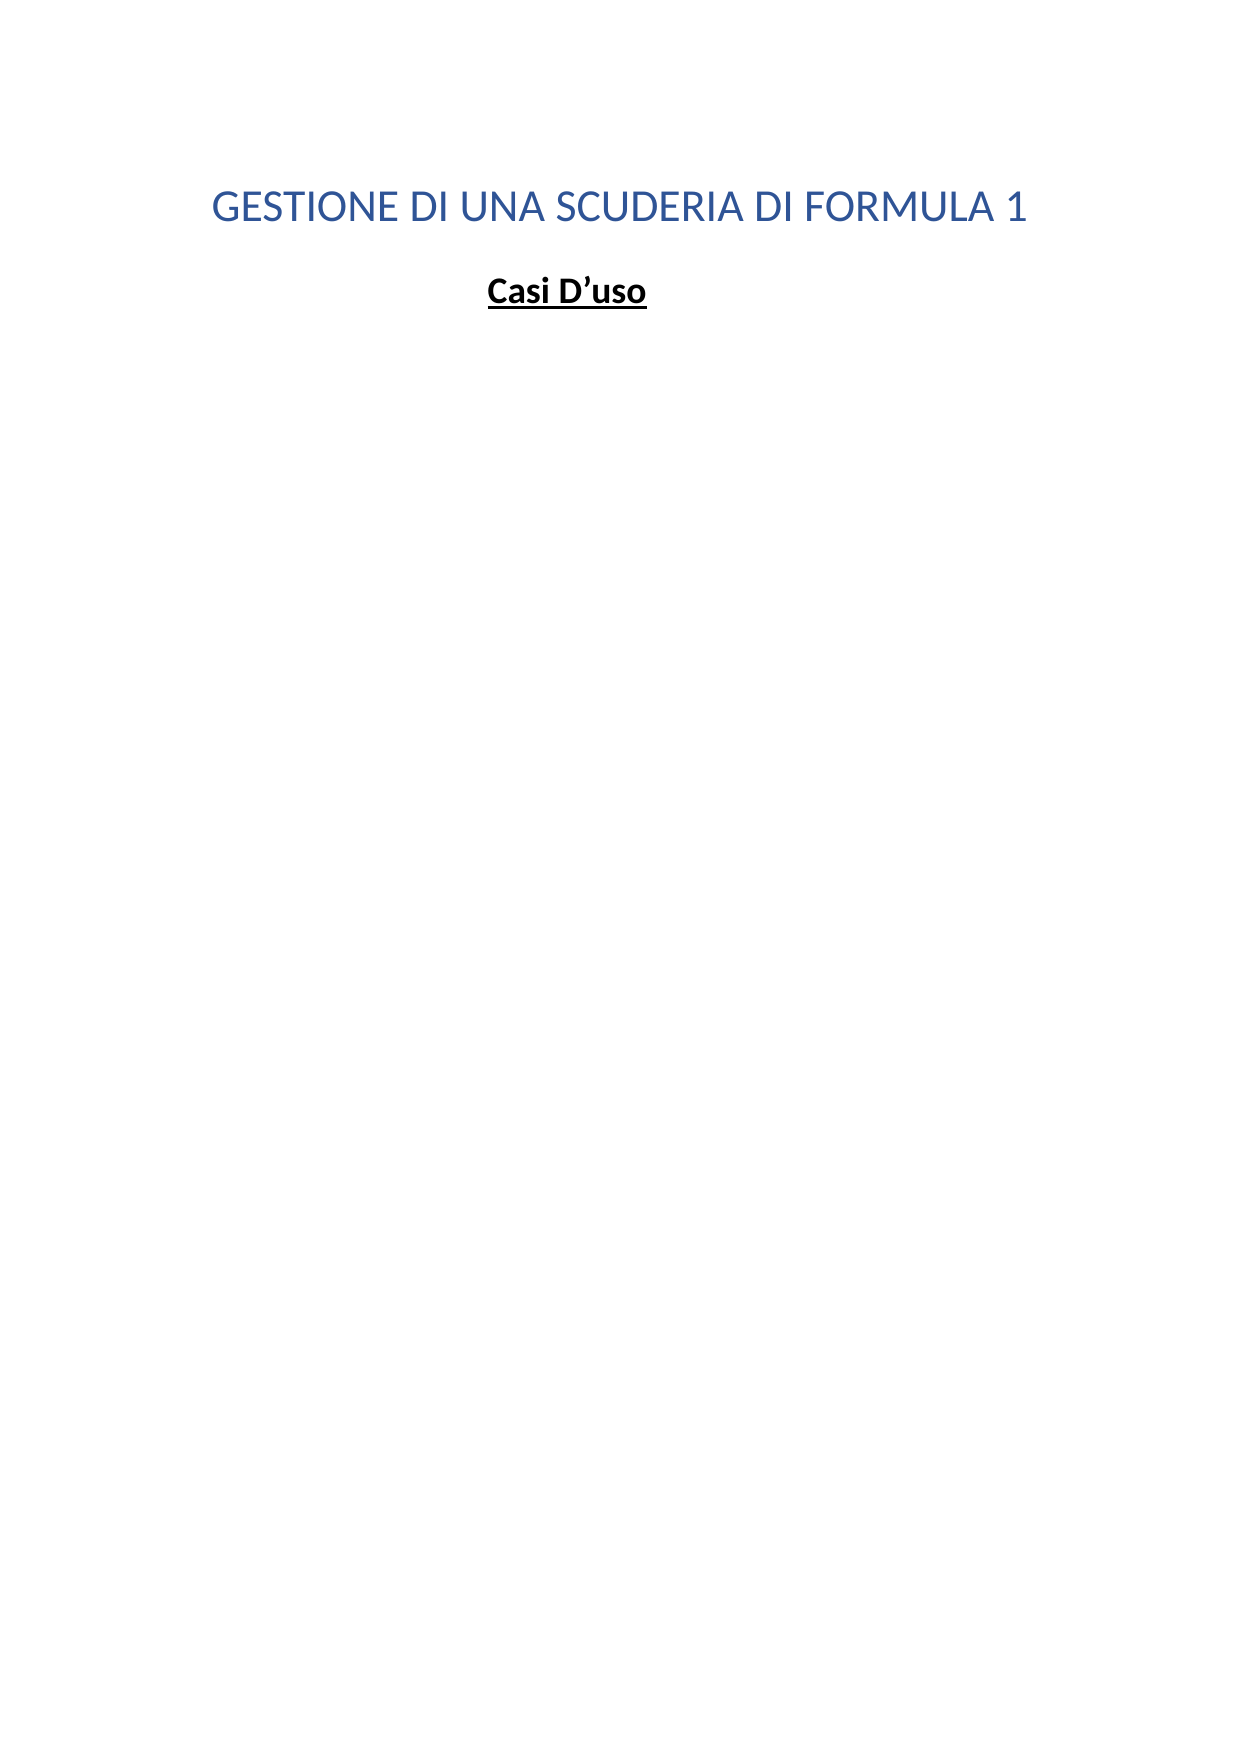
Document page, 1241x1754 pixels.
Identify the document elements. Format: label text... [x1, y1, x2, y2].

text Attore Primario: Meccanico [118, 1224, 1122, 1254]
text Precondizioni: L’operatore si è autenticato come meccanico e ha scelto un componente. [118, 1285, 1122, 1315]
subtitle GESTIONE DI UNA SCUDERIA DI FORMULA 1 [118, 177, 1122, 233]
list L’operatore, nel caso cambiasse idea, può chiudere direttamente la finestra pop up. [156, 944, 1122, 974]
text Scope: Il sistema deve permettere di aggiungere i componenti utilizzati sulla vettura, e nel caso comunicarne la sostituzione. [118, 1071, 1122, 1132]
text Scenario Principale di Successo: L’operatore, dopo essersi autentificato come meccanico, schiaccierà il bottone “insert vehicle” e inserirà nella finestra pop up il MSN e l’ID PILOT, inerenti rispettivamente alla vettura e pilota. [118, 791, 1122, 883]
text Scenari Alternativi: [118, 913, 1122, 944]
text Garanzia di Successo: Visualizzazione della pagina principale per il meccanico e visualizzazione a video dell’ID PILOTA a cui è associato. [118, 700, 1122, 761]
text Scope: Il sistema deve permettere di aggiungere il numero di serie MSN. [118, 425, 1122, 456]
text Precondizioni: L’operatore deve essersi autenticato come meccanico. Il numero di serie della vettura e il codice identificativo del pilota devono essere presenti nel database. [118, 608, 1122, 669]
text Level: Meccanico [118, 1163, 1122, 1193]
text [Use Case UC2] Associare un componente a una vettura [118, 1005, 1122, 1041]
text Attore Primario: Meccanico [118, 547, 1122, 578]
text Garanzia di Successo: Visualizzazione di un messaggio di conferma, e allo schiacciare del bottone “visual status component” sarà visibile in una tabella. [118, 1346, 1122, 1407]
text [Use Case UC1] Aggiunta numero di serie della vettura [118, 359, 1122, 394]
text Casi D’uso [118, 267, 1122, 313]
text Scenario Principale di Successo: L’operatore, dopo essersi autentificato come meccanico, schiaccierà il bottone “add component” e inserirà nella finestra pop up ID COMPONENT, NAME COMPONENT e STATUS inerenti alle condizioni del componente. [118, 1437, 1122, 1529]
text Level: Meccanico [118, 486, 1122, 517]
